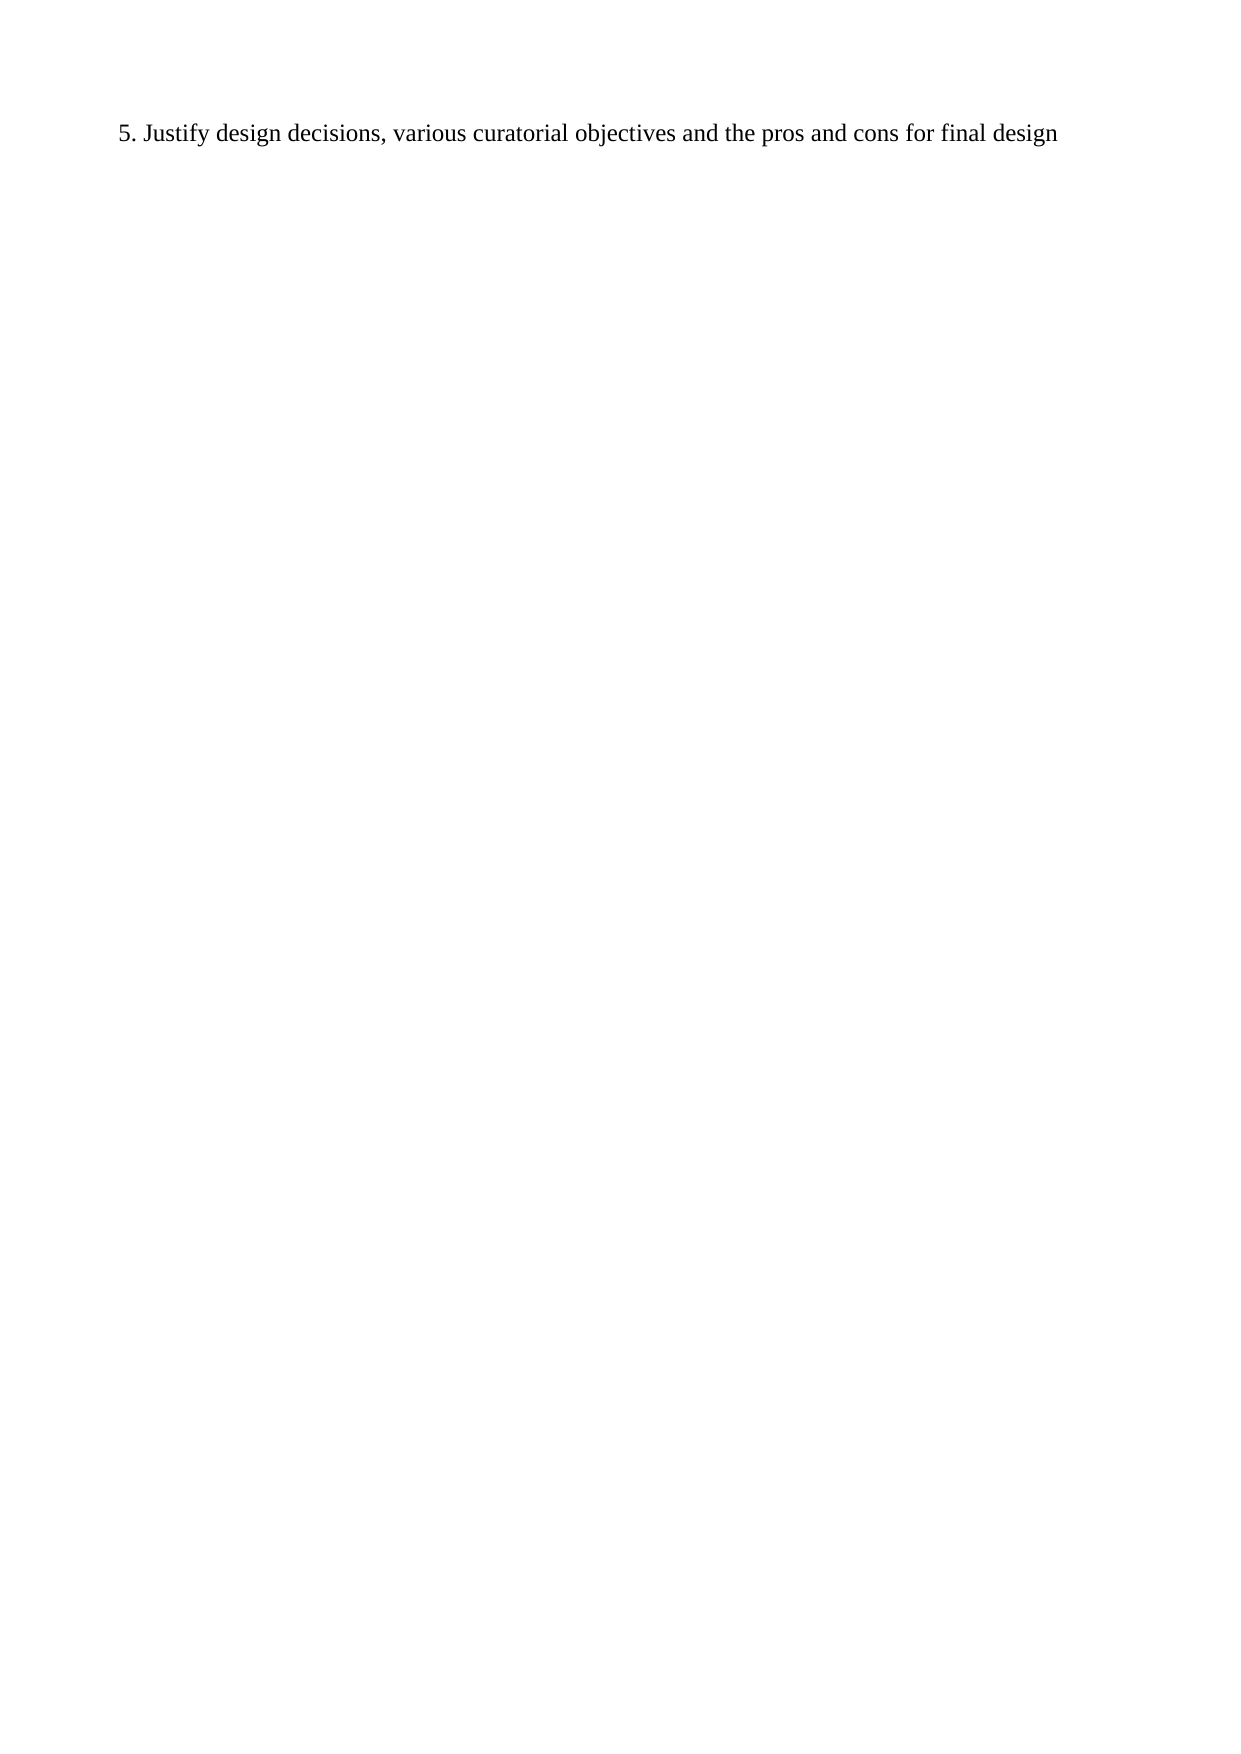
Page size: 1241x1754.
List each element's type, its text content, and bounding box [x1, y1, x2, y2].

text 5. Justify design decisions, various curatorial objectives and the pros and cons for final design [118, 118, 1122, 147]
